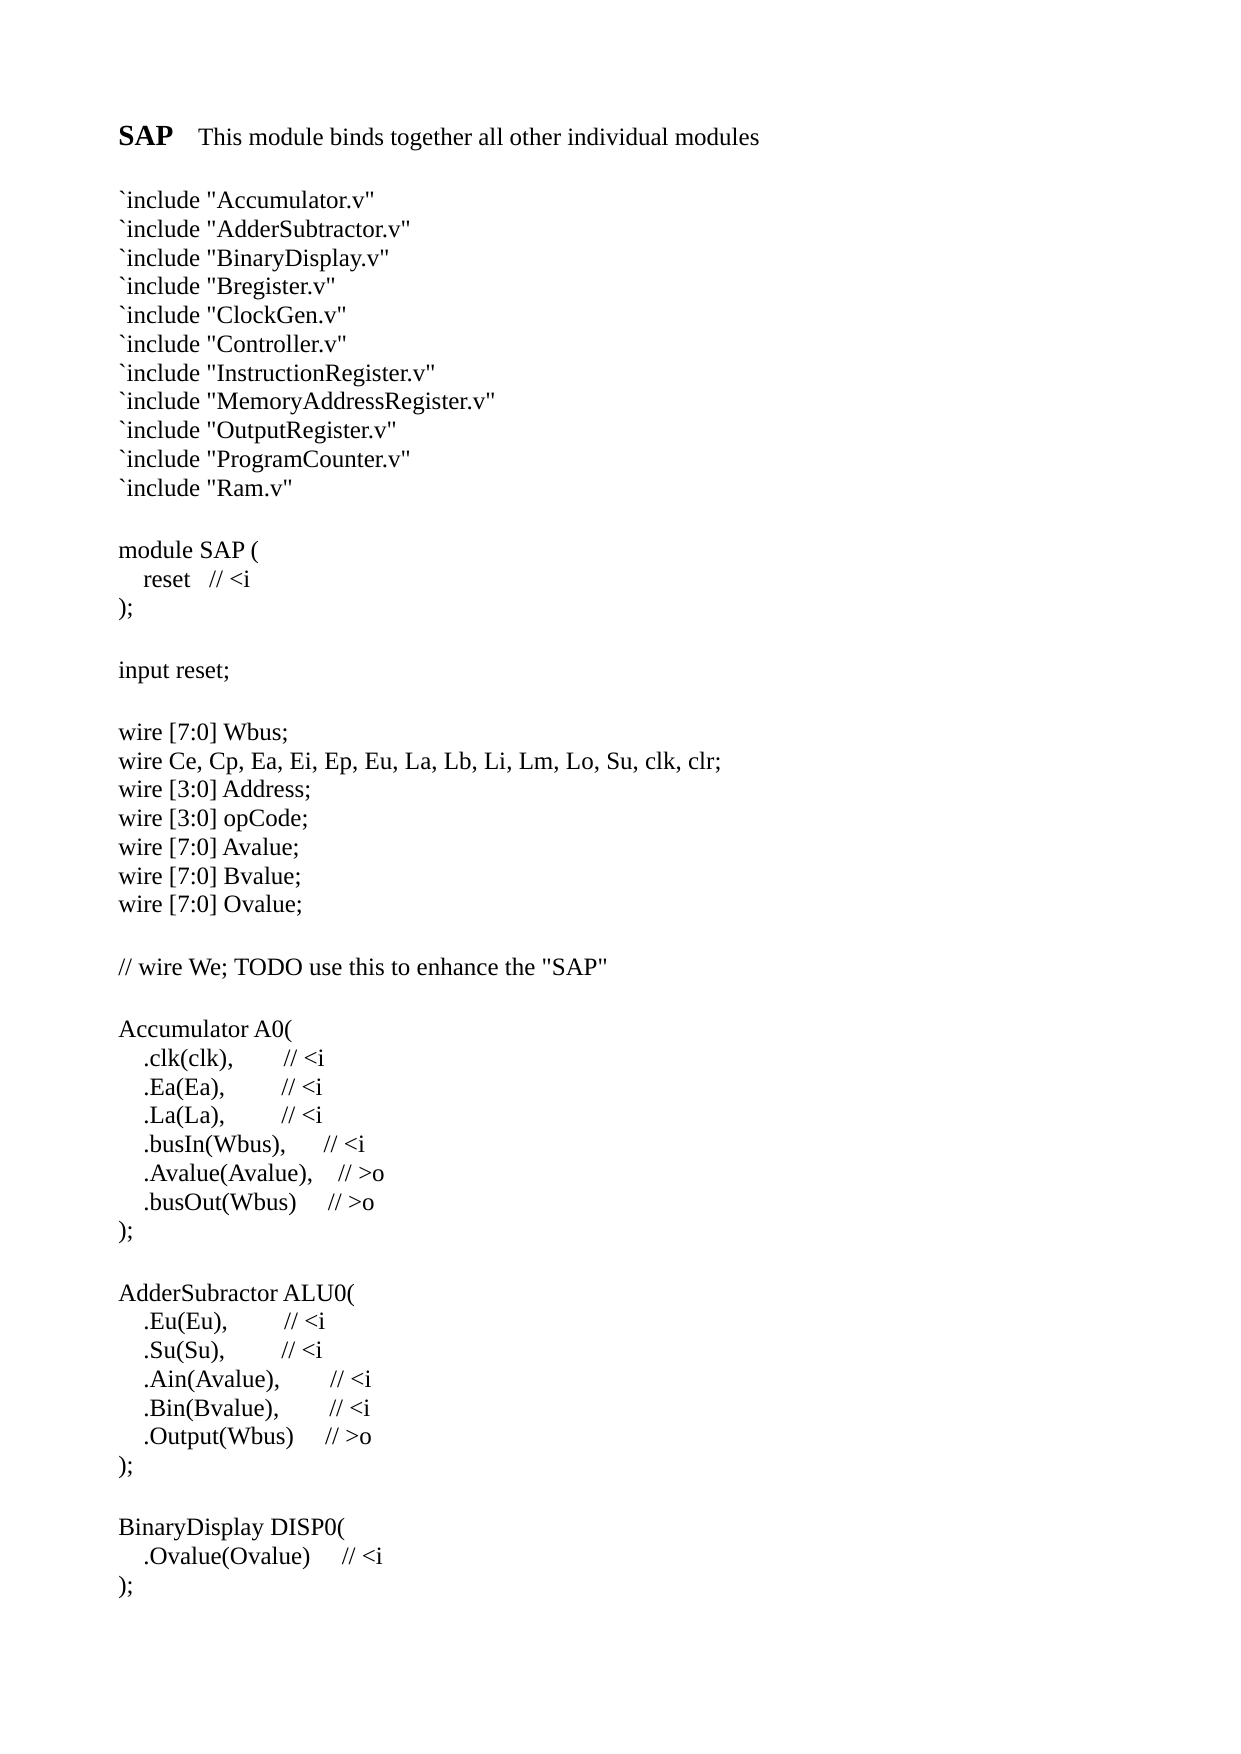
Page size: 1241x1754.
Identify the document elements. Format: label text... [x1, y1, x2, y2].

text AdderSubractor ALU0( [118, 1278, 1122, 1306]
text ); [118, 1570, 1122, 1599]
text BinaryDisplay DISP0( [118, 1512, 1122, 1541]
text .Ovalue(Ovalue) // <i [118, 1541, 1122, 1570]
text .Output(Wbus) // >o [118, 1421, 1122, 1450]
text `include "AdderSubtractor.v" [118, 214, 1122, 243]
text `include "ClockGen.v" [118, 300, 1122, 329]
text .Bin(Bvalue), // <i [118, 1393, 1122, 1421]
text .La(La), // <i [118, 1100, 1122, 1129]
text reset // <i [118, 564, 1122, 592]
text ); [118, 592, 1122, 621]
text `include "Ram.v" [118, 473, 1122, 501]
text // wire We; TODO use this to enhance the "SAP" [118, 952, 1122, 981]
text `include "ProgramCounter.v" [118, 444, 1122, 473]
text `include "Controller.v" [118, 329, 1122, 358]
text `include "Accumulator.v" [118, 185, 1122, 214]
text wire [3:0] Address; [118, 774, 1122, 803]
text wire [3:0] opCode; [118, 803, 1122, 832]
text .clk(clk), // <i [118, 1043, 1122, 1072]
text .Avalue(Avalue), // >o [118, 1158, 1122, 1187]
text ); [118, 1215, 1122, 1244]
text input reset; [118, 655, 1122, 683]
text .busIn(Wbus), // <i [118, 1129, 1122, 1158]
text .Eu(Eu), // <i [118, 1306, 1122, 1335]
text wire [7:0] Avalue; [118, 832, 1122, 861]
text .Ain(Avalue), // <i [118, 1364, 1122, 1393]
text `include "BinaryDisplay.v" [118, 243, 1122, 271]
text `include "InstructionRegister.v" [118, 358, 1122, 386]
text Accumulator A0( [118, 1014, 1122, 1043]
text wire [7:0] Bvalue; [118, 861, 1122, 889]
text module SAP ( [118, 535, 1122, 564]
text ); [118, 1450, 1122, 1479]
text `include "MemoryAddressRegister.v" [118, 386, 1122, 415]
text `include "Bregister.v" [118, 271, 1122, 300]
text wire [7:0] Wbus; [118, 717, 1122, 746]
text SAP This module binds together all other individual modules [118, 118, 1122, 152]
text .busOut(Wbus) // >o [118, 1187, 1122, 1215]
text wire Ce, Cp, Ea, Ei, Ep, Eu, La, Lb, Li, Lm, Lo, Su, clk, clr; [118, 746, 1122, 774]
text wire [7:0] Ovalue; [118, 889, 1122, 918]
text .Su(Su), // <i [118, 1335, 1122, 1364]
text `include "OutputRegister.v" [118, 415, 1122, 444]
text .Ea(Ea), // <i [118, 1072, 1122, 1100]
